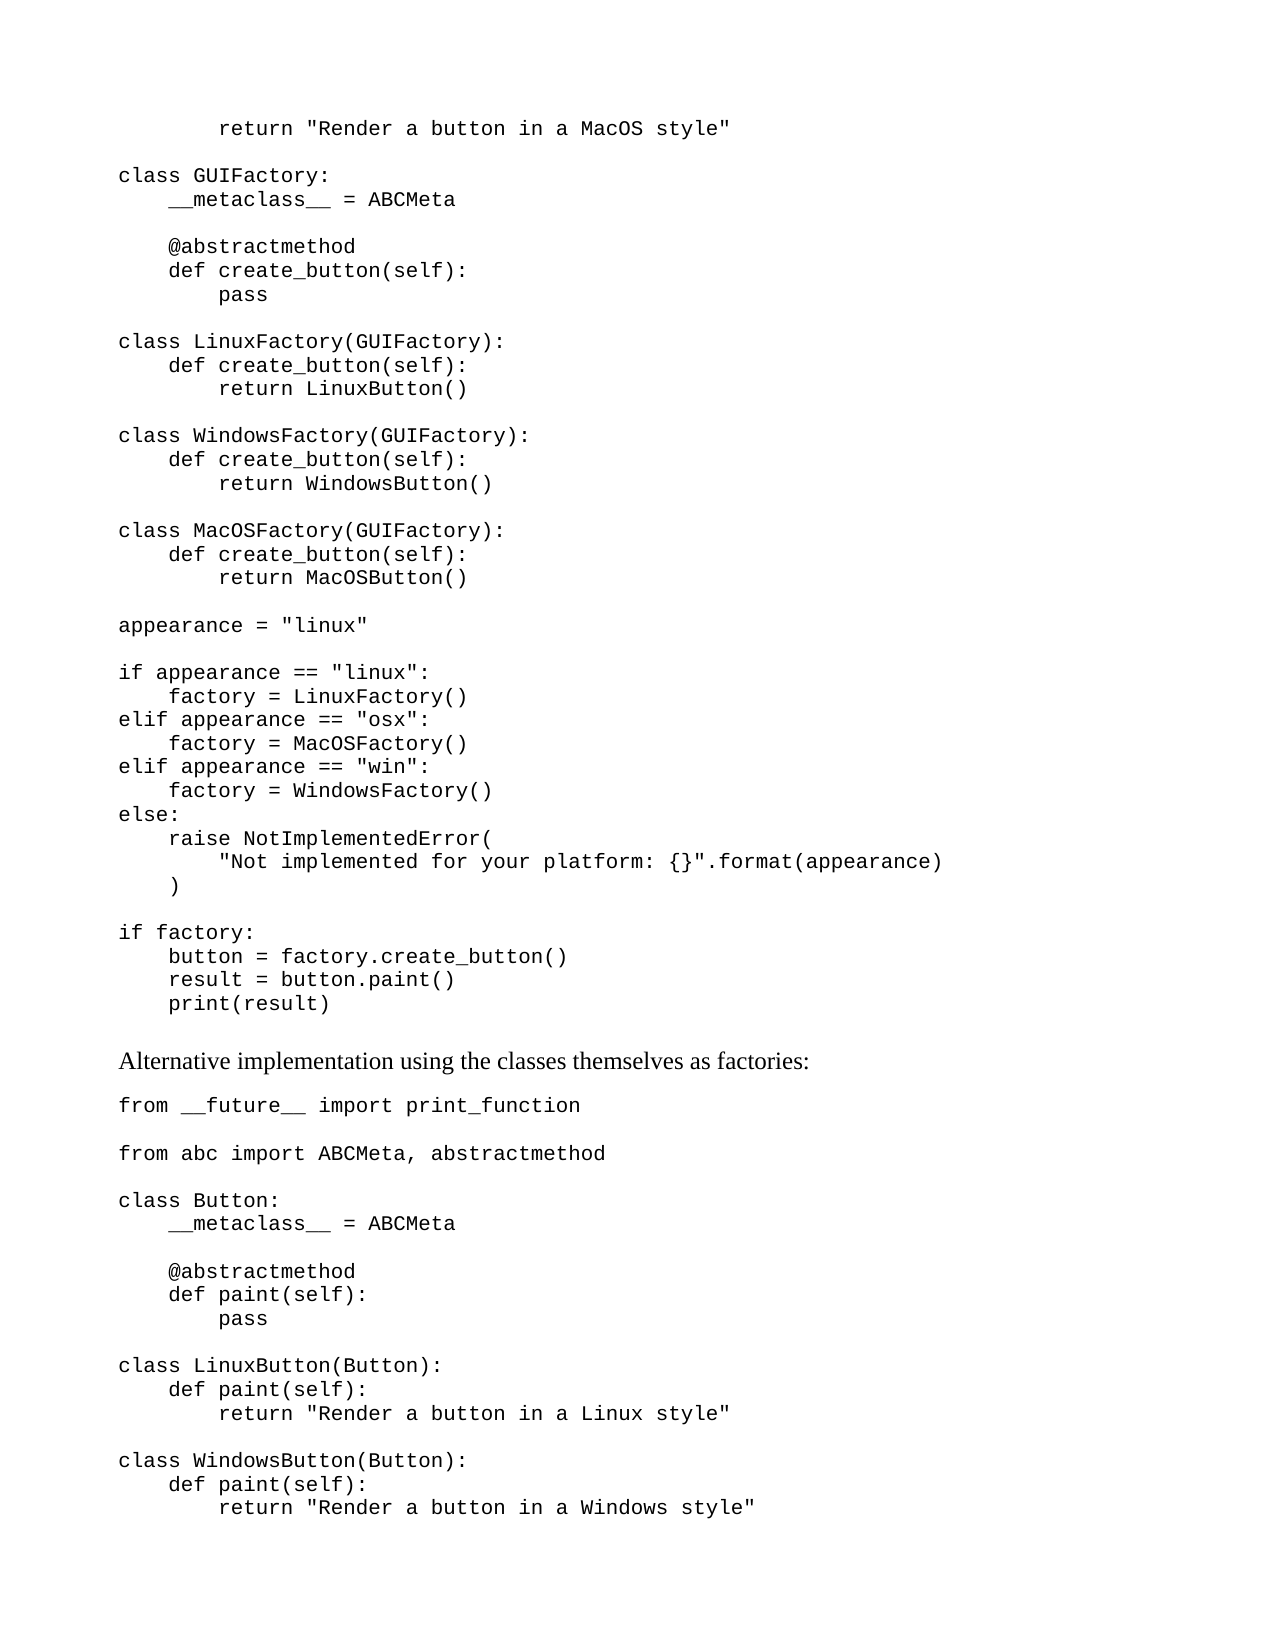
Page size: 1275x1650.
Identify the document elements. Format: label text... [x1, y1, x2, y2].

text "Not implemented for your platform: {}".format(appearance) [118, 851, 1157, 875]
text print(result) [118, 993, 1157, 1017]
text elif appearance == "osx": [118, 709, 1157, 733]
text class Button: [118, 1190, 1157, 1213]
text if appearance == "linux": [118, 662, 1157, 686]
text __metaclass__ = ABCMeta [118, 1213, 1157, 1237]
text class LinuxFactory(GUIFactory): [118, 331, 1157, 354]
text return MacOSButton() [118, 567, 1157, 591]
text from abc import ABCMeta, abstractmethod [118, 1142, 1157, 1166]
text from __future__ import print_function [118, 1095, 1157, 1119]
text def create_button(self): [118, 260, 1157, 284]
text factory = LinuxFactory() [118, 686, 1157, 709]
text def create_button(self): [118, 354, 1157, 378]
text return "Render a button in a Windows style" [118, 1497, 1157, 1521]
text return LinuxButton() [118, 378, 1157, 402]
text @abstractmethod [118, 236, 1157, 260]
text return "Render a button in a MacOS style" [118, 118, 1157, 142]
text Alternative implementation using the classes themselves as factories: [118, 1046, 1157, 1075]
text def create_button(self): [118, 544, 1157, 567]
text def create_button(self): [118, 449, 1157, 473]
text return "Render a button in a Linux style" [118, 1403, 1157, 1426]
text appearance = "linux" [118, 615, 1157, 638]
text def paint(self): [118, 1379, 1157, 1403]
text raise NotImplementedError( [118, 827, 1157, 851]
text def paint(self): [118, 1473, 1157, 1497]
text class LinuxButton(Button): [118, 1355, 1157, 1379]
text elif appearance == "win": [118, 757, 1157, 780]
text button = factory.create_button() [118, 946, 1157, 969]
text pass [118, 1308, 1157, 1332]
text __metaclass__ = ABCMeta [118, 189, 1157, 213]
text class WindowsButton(Button): [118, 1450, 1157, 1473]
text return WindowsButton() [118, 473, 1157, 496]
text result = button.paint() [118, 969, 1157, 993]
text class GUIFactory: [118, 165, 1157, 189]
text class MacOSFactory(GUIFactory): [118, 520, 1157, 544]
text else: [118, 804, 1157, 827]
text factory = MacOSFactory() [118, 733, 1157, 757]
text def paint(self): [118, 1284, 1157, 1308]
text pass [118, 284, 1157, 307]
text if factory: [118, 922, 1157, 946]
text @abstractmethod [118, 1261, 1157, 1284]
text factory = WindowsFactory() [118, 780, 1157, 804]
text ) [118, 875, 1157, 898]
text class WindowsFactory(GUIFactory): [118, 426, 1157, 449]
